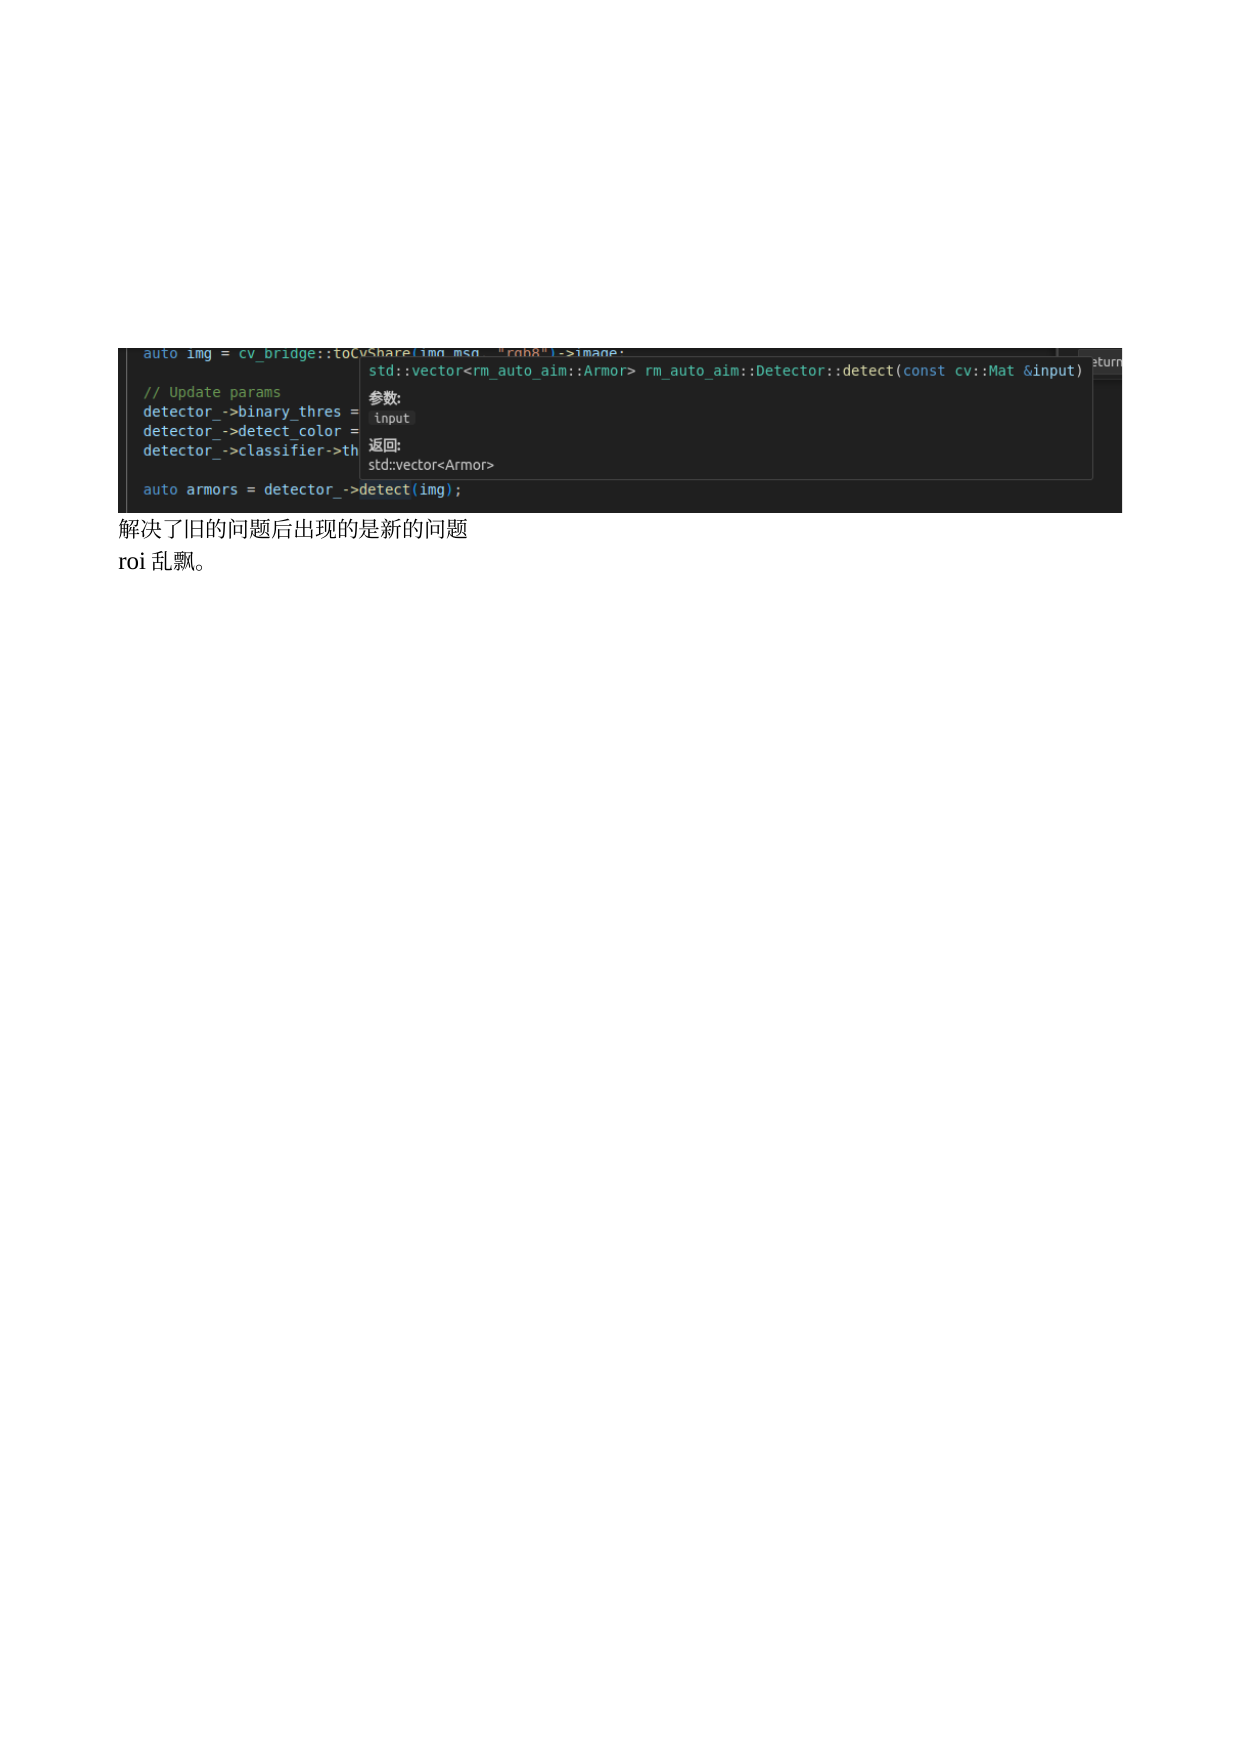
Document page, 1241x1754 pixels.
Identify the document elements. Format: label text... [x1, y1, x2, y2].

text 解决了旧的问题后出现的是新的问题 [118, 513, 1122, 544]
picture [118, 348, 1123, 513]
text roi乱飘。 [118, 544, 1122, 575]
